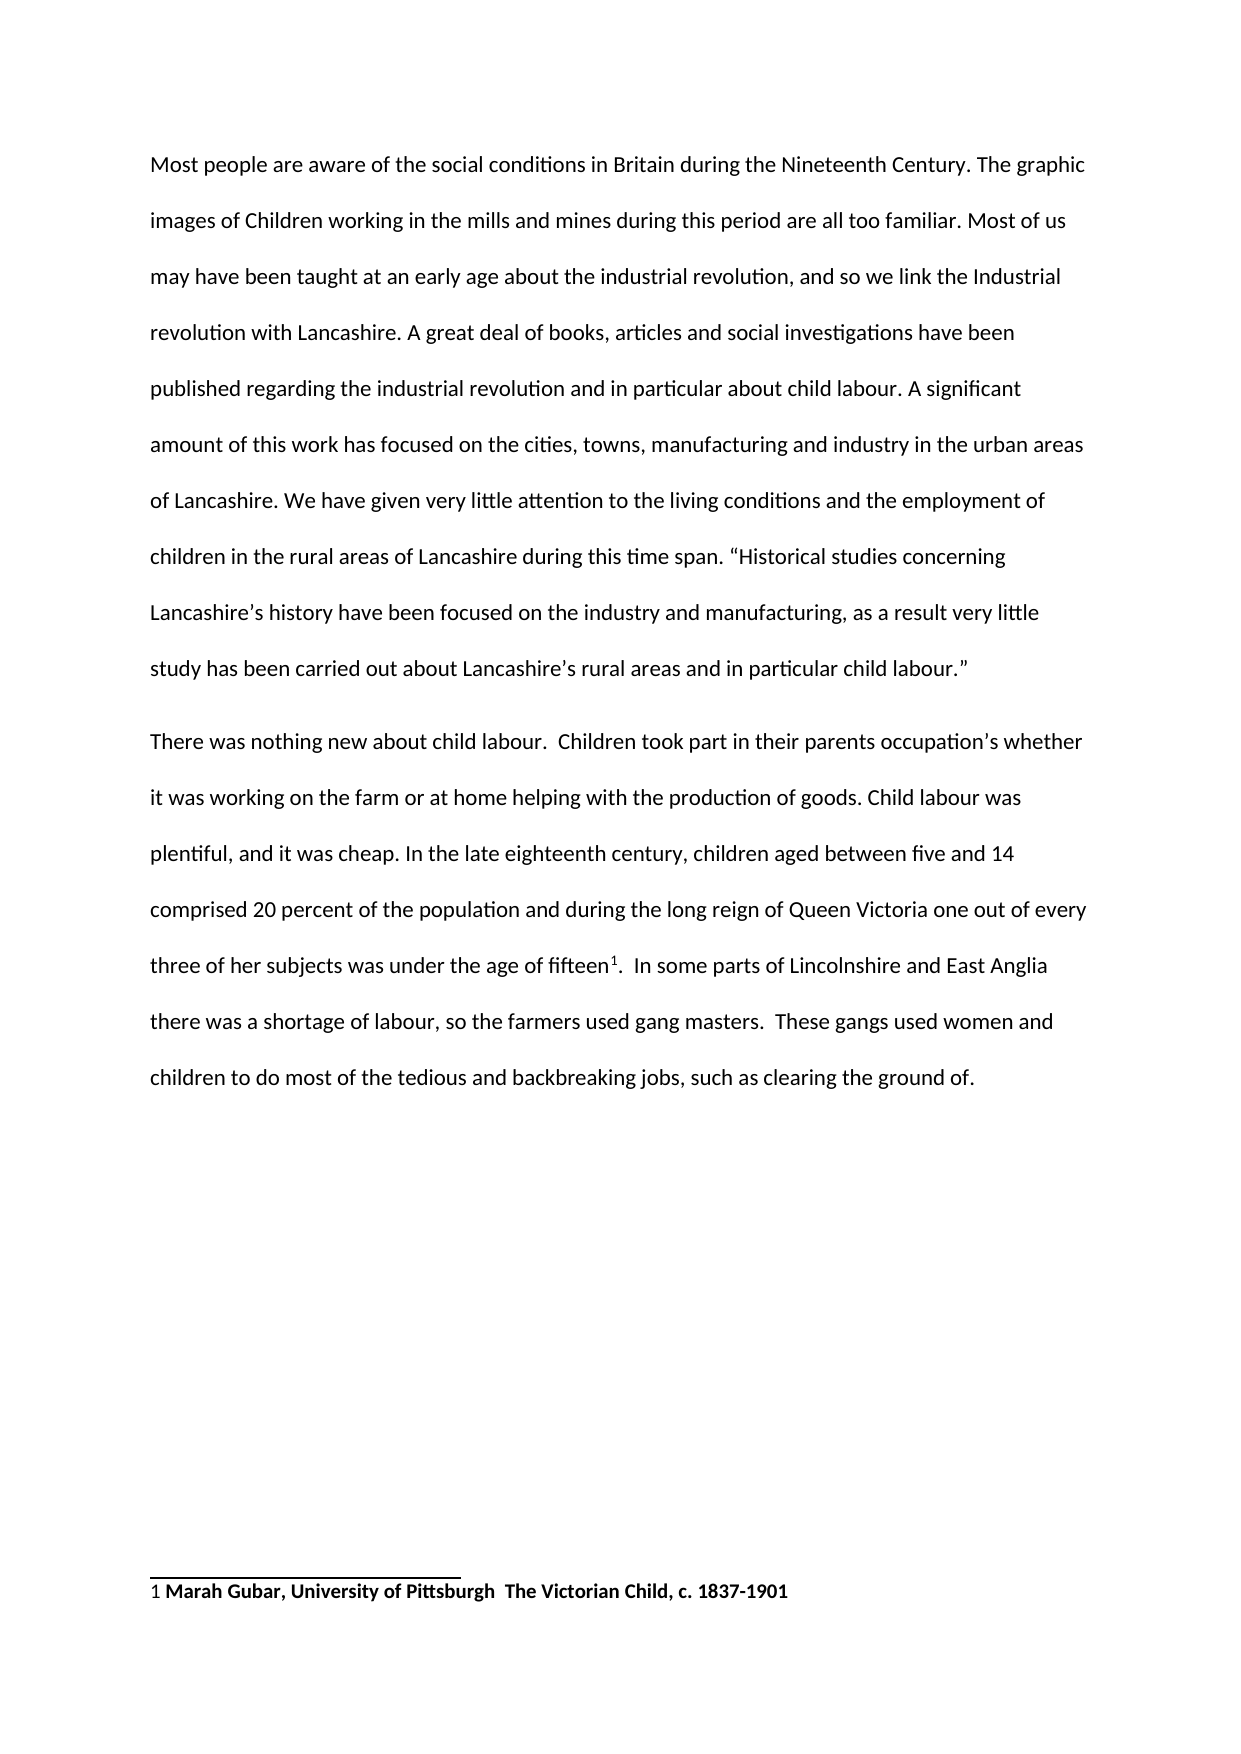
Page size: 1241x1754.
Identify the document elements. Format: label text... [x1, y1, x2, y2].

text Most people are aware of the social conditions in Britain during the Nineteenth Century. The graphic images of Children working in the mills and mines during this period are all too familiar. Most of us may have been taught at an early age about the industrial revolution, and so we link the Industrial revolution with Lancashire. A great deal of books, articles and social investigations have been published regarding the industrial revolution and in particular about child labour. A significant amount of this work has focused on the cities, towns, manufacturing and industry in the urban areas of Lancashire. We have given very little attention to the living conditions and the employment of children in the rural areas of Lancashire during this time span. “Historical studies concerning Lancashire’s history have been focused on the industry and manufacturing, as a result very little study has been carried out about Lancashire’s rural areas and in particular child labour.” [150, 150, 1090, 682]
text There was nothing new about child labour. Children took part in their parents occupation’s whether it was working on the farm or at home helping with the production of goods. Child labour was plentiful, and it was cheap. In the late eighteenth century, children aged between five and 14 comprised 20 percent of the population and during the long reign of Queen Victoria one out of every three of her subjects was under the age of fifteen. In some parts of Lincolnshire and East Anglia there was a shortage of labour, so the farmers used gang masters. These gangs used women and children to do most of the tedious and backbreaking jobs, such as clearing the ground of. [150, 727, 1090, 1091]
text Marah Gubar, University of Pittsburgh The Victorian Child, c. 1837-1901 [150, 1578, 1090, 1604]
